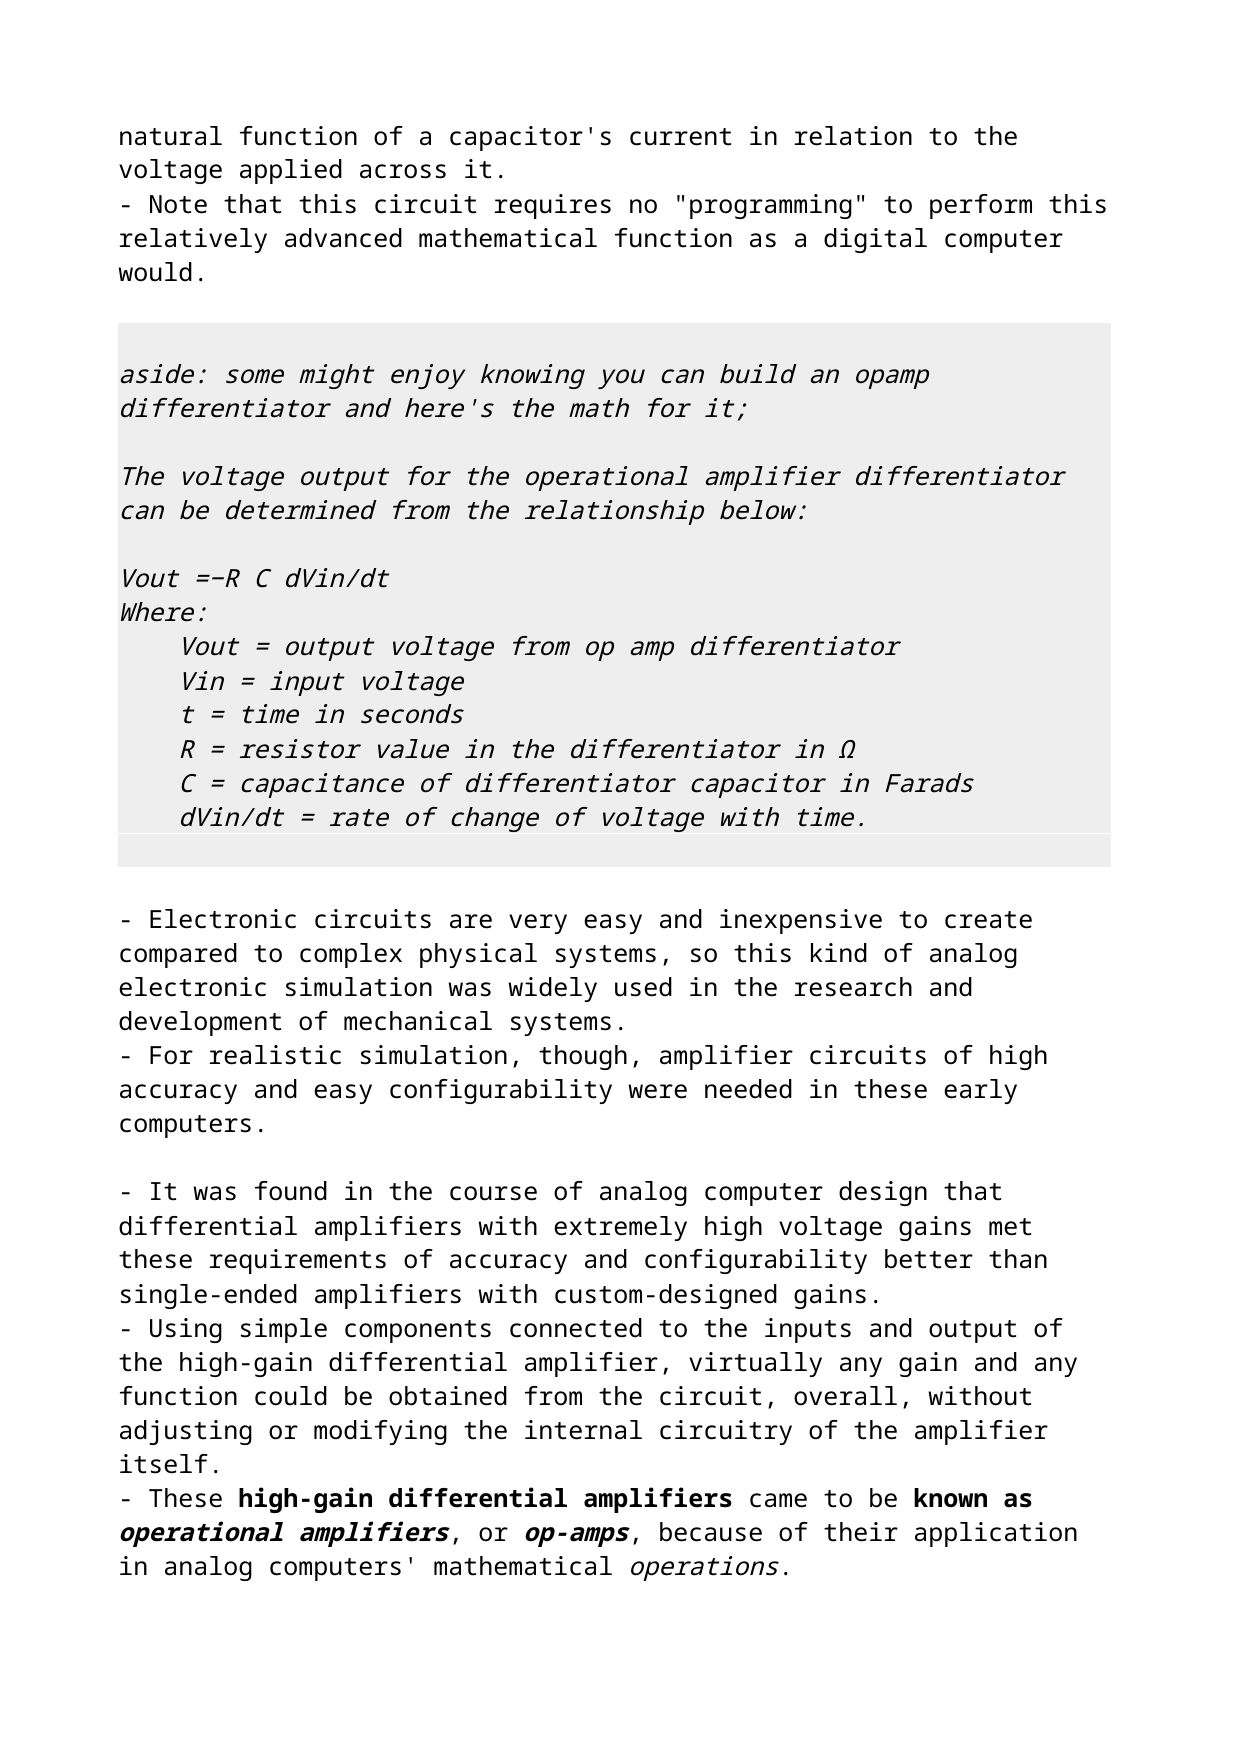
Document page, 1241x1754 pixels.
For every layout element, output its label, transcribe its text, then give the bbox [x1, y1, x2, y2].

list - For realistic simulation, though, amplifier circuits of high accuracy and easy configurability were needed in these early computers. [118, 1038, 1122, 1140]
list - It was found in the course of analog computer design that differential amplifiers with extremely high voltage gains met these requirements of accuracy and configurability better than single-ended amplifiers with custom-designed gains. [118, 1174, 1122, 1310]
list - Note that this circuit requires no "programming" to perform this relatively advanced mathematical function as a digital computer would. [118, 186, 1122, 288]
list - Using simple components connected to the inputs and output of the high-gain differential amplifier, virtually any gain and any function could be obtained from the circuit, overall, without adjusting or modifying the internal circuitry of the amplifier itself. [118, 1310, 1122, 1481]
text dVin/dt = rate of change of voltage with time. [118, 799, 1122, 833]
list natural function of a capacitor's current in relation to the voltage applied across it. [118, 118, 1122, 186]
text The voltage output for the operational amplifier differentiator can be determined from the relationship below: [118, 459, 1122, 527]
list - These high-gain differential amplifiers came to be known as operational amplifiers, or op-amps, because of their application in analog computers' mathematical operations. [118, 1481, 1122, 1583]
text R = resistor value in the differentiator in Ω [118, 731, 1122, 765]
text t = time in seconds [118, 697, 1122, 731]
text Where: [118, 595, 1122, 629]
text aside: some might enjoy knowing you can build an opamp differentiator and here's the math for it; [118, 357, 1122, 425]
text Vout = output voltage from op amp differentiator [118, 629, 1122, 663]
text C = capacitance of differentiator capacitor in Farads [118, 765, 1122, 799]
text Vout =−R C dVin/dt [118, 561, 1122, 595]
text Vin = input voltage [118, 663, 1122, 697]
list - Electronic circuits are very easy and inexpensive to create compared to complex physical systems, so this kind of analog electronic simulation was widely used in the research and development of mechanical systems. [118, 902, 1122, 1038]
